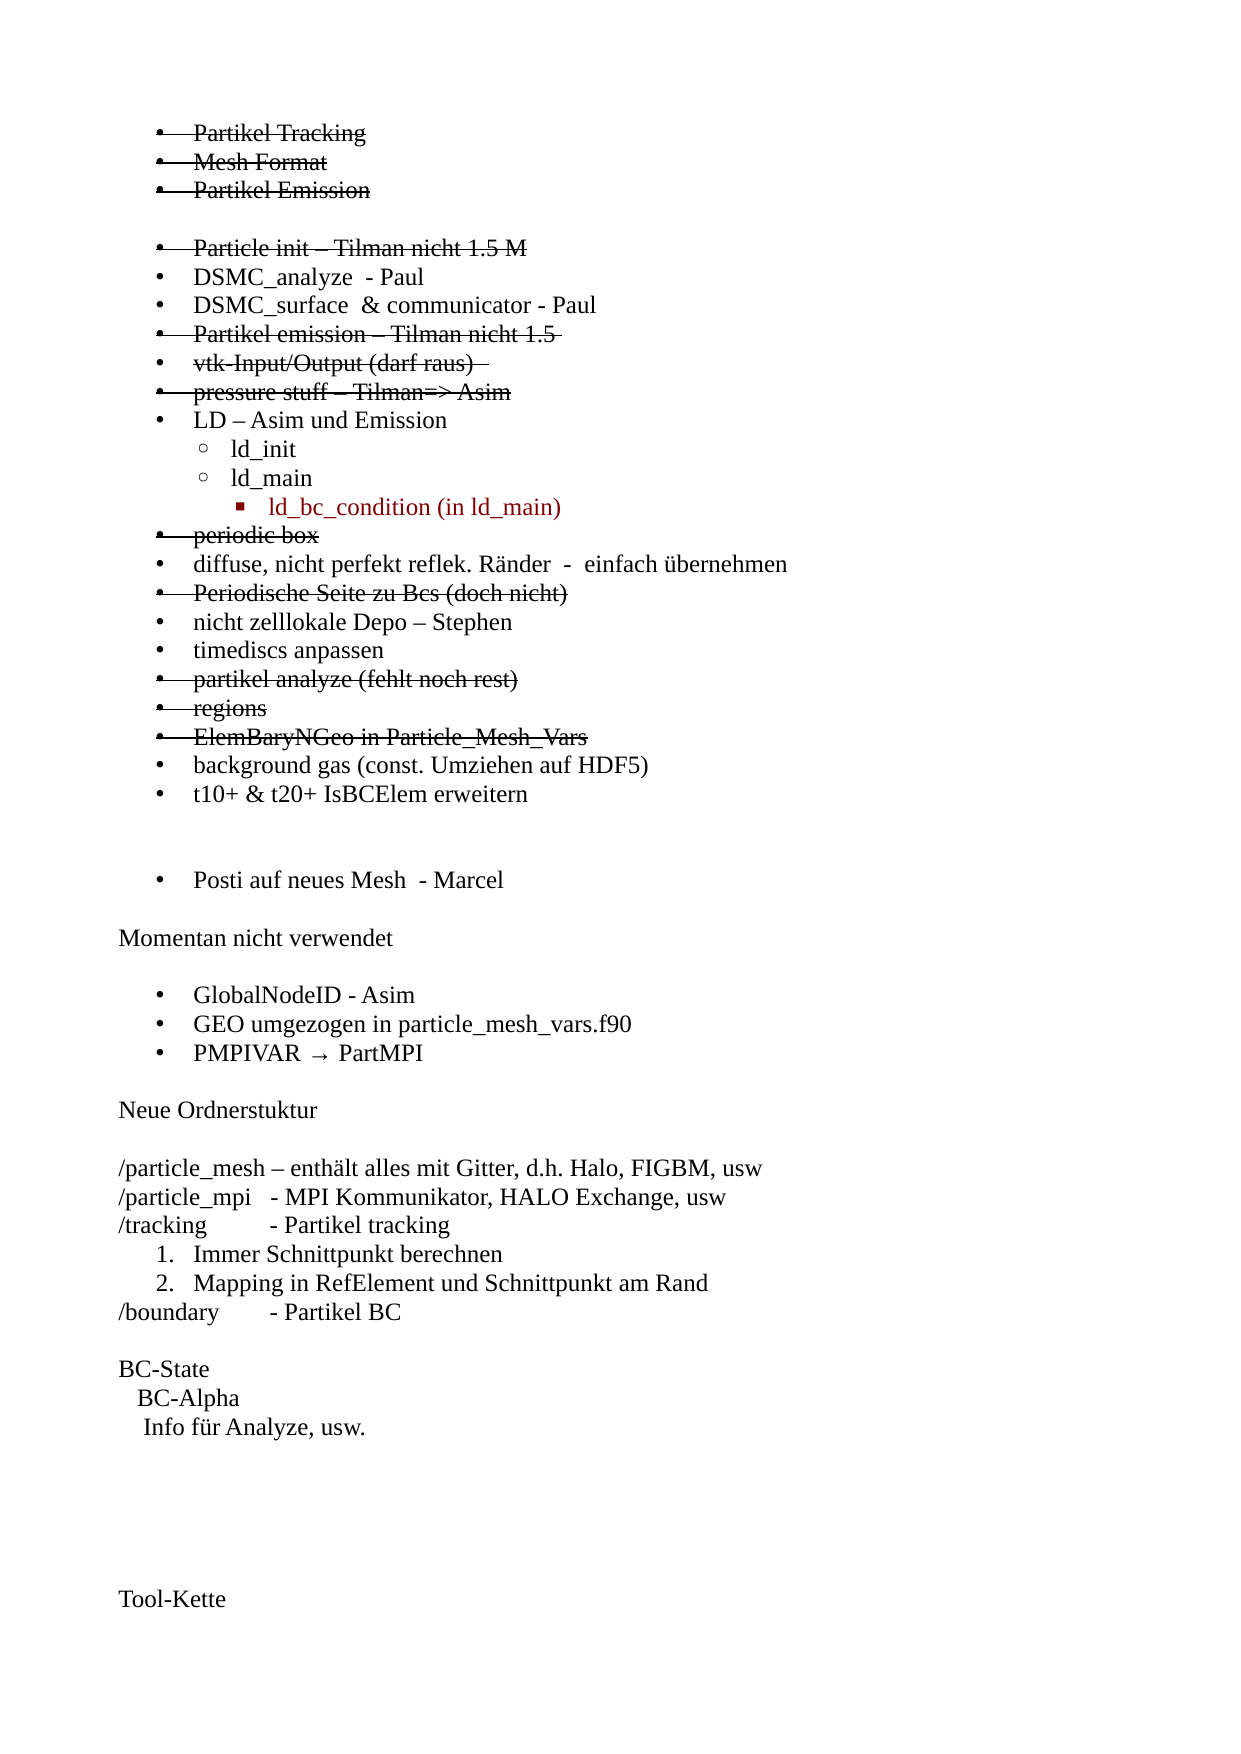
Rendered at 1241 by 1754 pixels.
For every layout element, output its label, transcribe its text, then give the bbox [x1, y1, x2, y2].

list periodic box [156, 521, 1122, 549]
list ld_main [193, 463, 1122, 492]
list ld_init [193, 434, 1122, 463]
list nicht zelllokale Depo – Stephen [156, 607, 1122, 636]
list Mesh Format [156, 147, 1122, 176]
list Posti auf neues Mesh - Marcel [156, 866, 1122, 894]
list LD – Asim und Emission [156, 406, 1122, 434]
list Partikel Emission [156, 176, 1122, 204]
list GEO umgezogen in particle_mesh_vars.f90 [156, 1009, 1122, 1038]
text /boundary - Partikel BC [118, 1297, 1122, 1326]
list ld_bc_condition (in ld_main) [231, 492, 1122, 521]
list GlobalNodeID - Asim [156, 981, 1122, 1009]
list t10+ & t20+ IsBCElem erweitern [156, 779, 1122, 808]
text Neue Ordnerstuktur [118, 1096, 1122, 1124]
list pressure stuff – Tilman=> Asim [156, 377, 1122, 406]
text /particle_mpi - MPI Kommunikator, HALO Exchange, usw [118, 1182, 1122, 1211]
text Momentan nicht verwendet [118, 923, 1122, 952]
list Mapping in RefElement und Schnittpunkt am Rand [156, 1268, 1122, 1297]
list vtk-Input/Output (darf raus) [156, 348, 1122, 377]
list Particle init – Tilman nicht 1.5 M [156, 233, 1122, 262]
list DSMC_surface & communicator - Paul [156, 291, 1122, 319]
list Periodische Seite zu Bcs (doch nicht) [156, 578, 1122, 607]
text BC-State [118, 1354, 1122, 1383]
text Tool-Kette [118, 1584, 1122, 1613]
list diffuse, nicht perfekt reflek. Ränder - einfach übernehmen [156, 549, 1122, 578]
list Partikel Tracking [156, 118, 1122, 147]
list PMPIVAR → PartMPI [156, 1038, 1122, 1067]
text Info für Analyze, usw. [118, 1412, 1122, 1441]
list partikel analyze (fehlt noch rest) [156, 664, 1122, 693]
list DSMC_analyze - Paul [156, 262, 1122, 291]
list background gas (const. Umziehen auf HDF5) [156, 751, 1122, 779]
list Partikel emission – Tilman nicht 1.5 [156, 319, 1122, 348]
list timediscs anpassen [156, 636, 1122, 664]
list ElemBaryNGeo in Particle_Mesh_Vars [156, 722, 1122, 751]
text /tracking - Partikel tracking [118, 1211, 1122, 1239]
list Immer Schnittpunkt berechnen [156, 1239, 1122, 1268]
text BC-Alpha [118, 1383, 1122, 1412]
list regions [156, 693, 1122, 722]
text /particle_mesh – enthält alles mit Gitter, d.h. Halo, FIGBM, usw [118, 1153, 1122, 1182]
